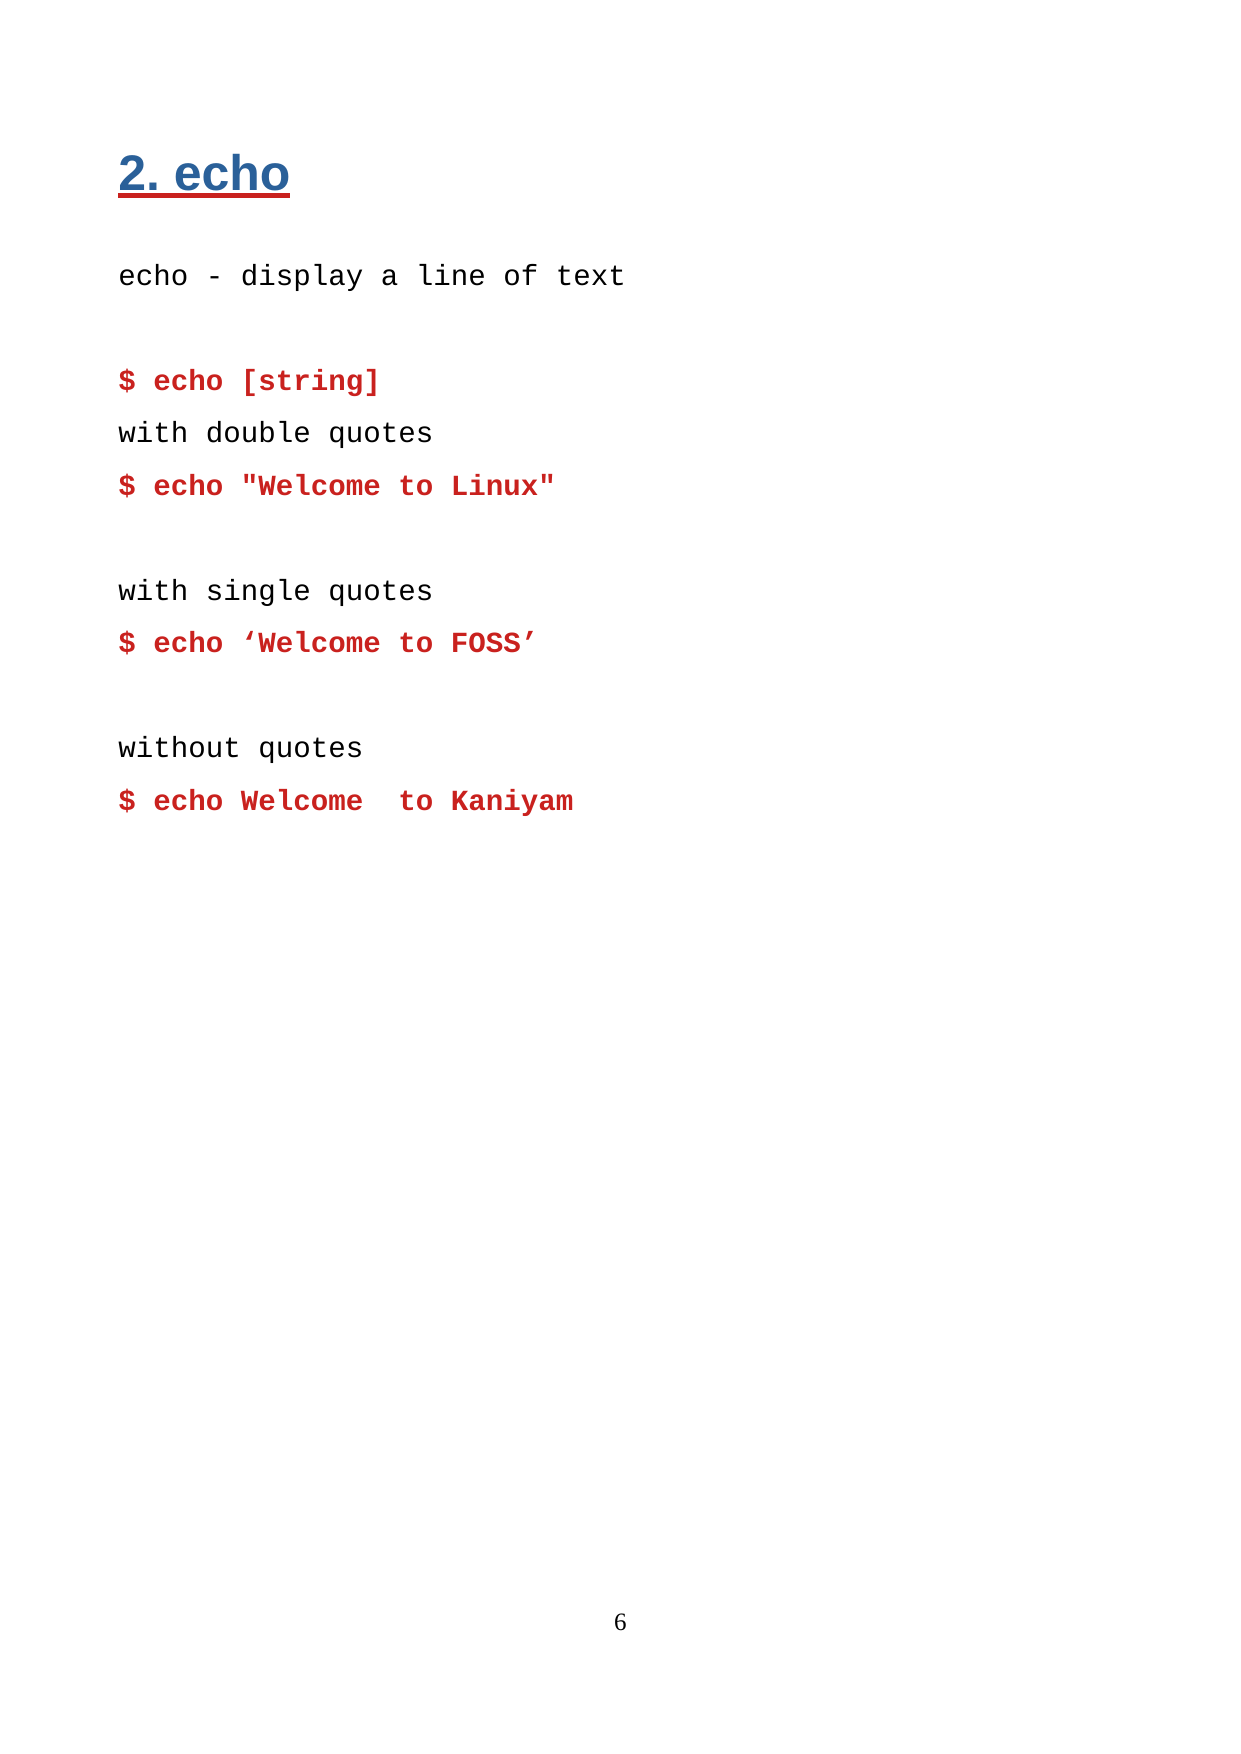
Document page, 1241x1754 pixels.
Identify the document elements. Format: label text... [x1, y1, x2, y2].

subtitle 2. echo [118, 143, 1122, 201]
text without quotes [118, 733, 1122, 767]
text $ echo [string] [118, 366, 1122, 399]
text $ echo "Welcome to Linux" [118, 471, 1122, 504]
text with single quotes [118, 576, 1122, 609]
text $ echo ‘Welcome to FOSS’ [118, 628, 1122, 661]
text $ echo Welcome to Kaniyam [118, 786, 1122, 819]
text echo - display a line of text [118, 261, 1122, 294]
text with double quotes [118, 418, 1122, 451]
